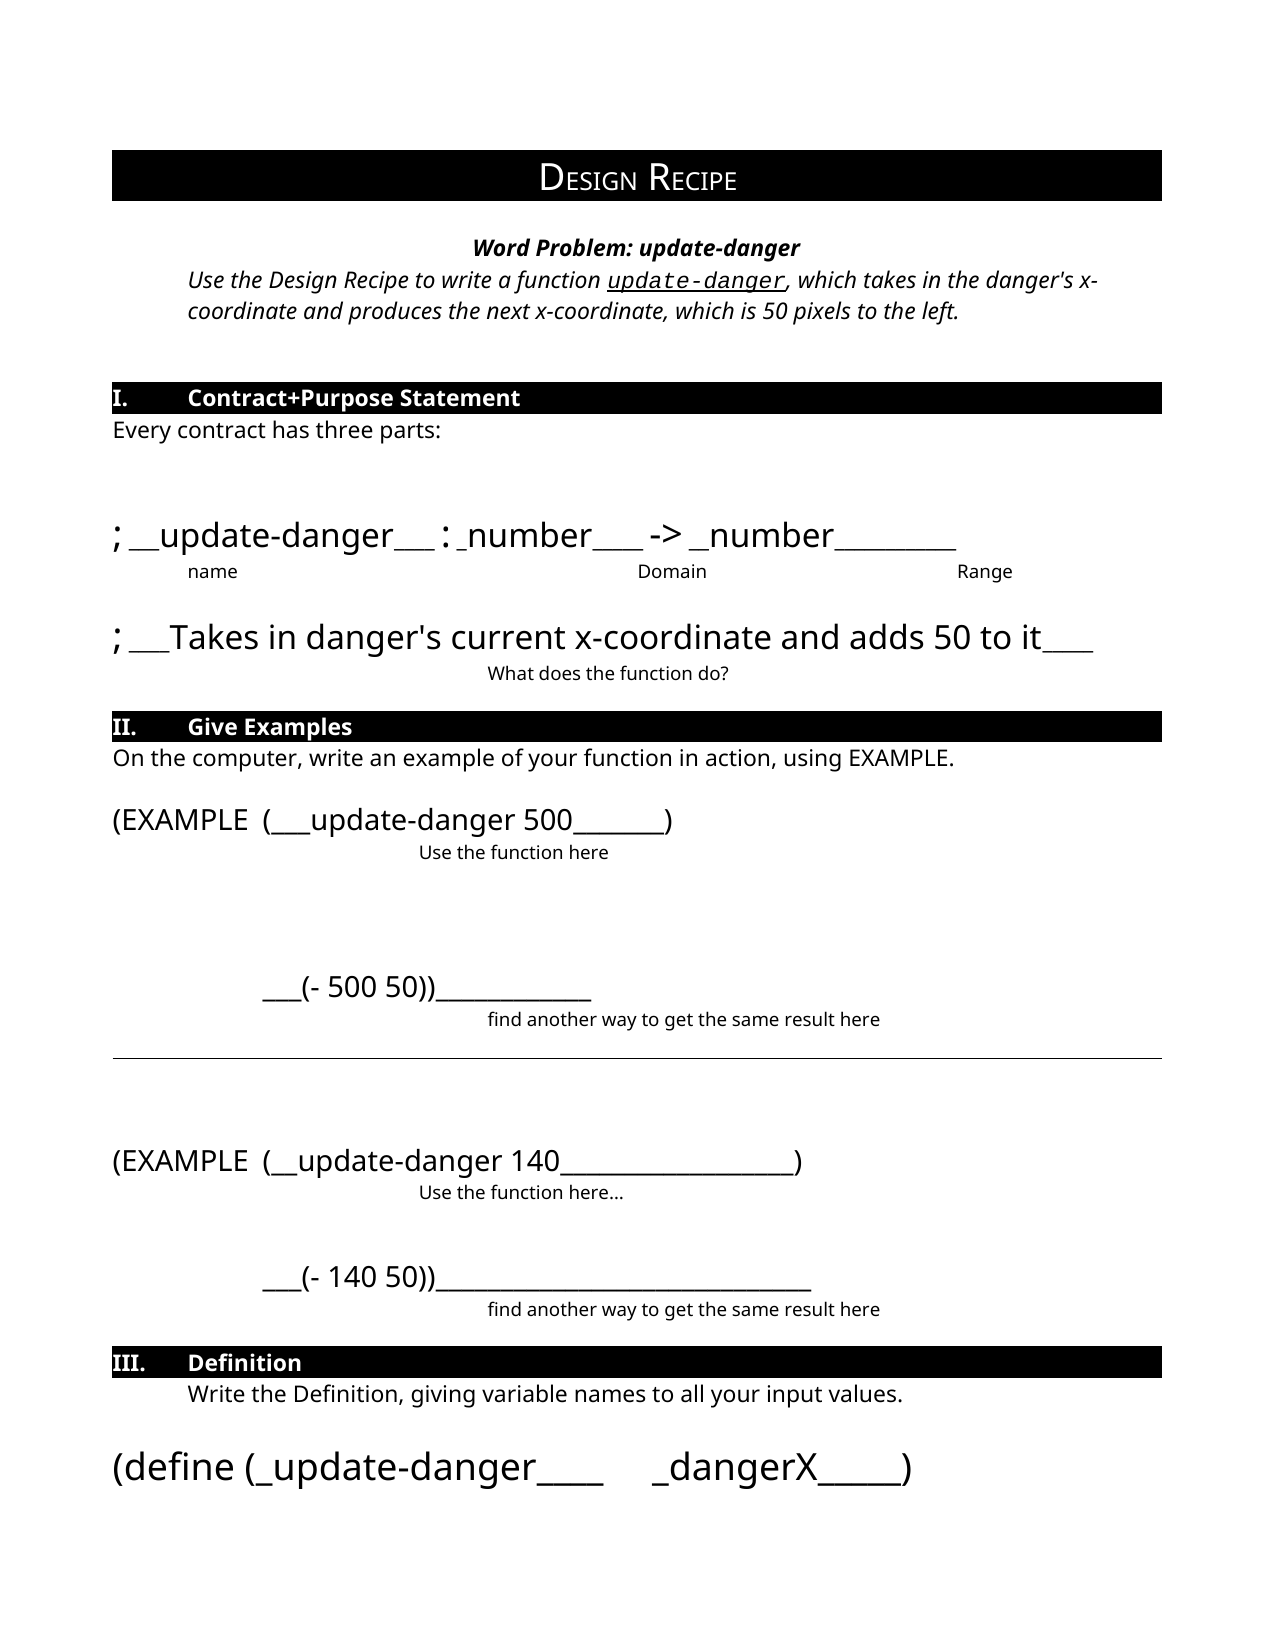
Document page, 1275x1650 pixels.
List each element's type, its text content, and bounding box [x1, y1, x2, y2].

text (EXAMPLE (__update-danger 140__________________) [112, 1140, 1162, 1180]
text Word Problem: update-danger [112, 232, 1162, 263]
text Use the function here… [337, 1180, 1162, 1205]
text Use the function here [337, 839, 1162, 865]
text find another way to get the same result here [487, 1006, 1162, 1032]
subtitle Design Recipe [112, 150, 1162, 201]
subtitle Contract+Purpose Statement [112, 382, 1162, 414]
list Use the Design Recipe to write a function update-danger, which takes in the danger's x-coordinate and produces the next x-coordinate, which is 50 pixels to the left. [150, 263, 1162, 357]
text On the computer, write an example of your function in action, using EXAMPLE. [112, 742, 1162, 773]
text (define (_update-danger____ _dangerX_____) [112, 1440, 1162, 1491]
text (EXAMPLE (___update-danger 500_______) [112, 799, 1162, 839]
text name Domain Range [112, 558, 1162, 584]
text ; ____Takes in danger's current x-coordinate and adds 50 to it_____ [112, 609, 1162, 661]
subtitle Give Examples [112, 711, 1162, 742]
text Every contract has three parts: [112, 414, 1162, 445]
text ___(- 500 50))____________ [187, 967, 1162, 1006]
list Write the Definition, giving variable names to all your input values. [150, 1378, 1162, 1409]
subtitle Definition [112, 1346, 1162, 1378]
text ; ___update-danger____ : _number_____ -> __number____________ [112, 507, 1162, 558]
text ___(- 140 50))_____________________________ [187, 1256, 1162, 1296]
text What does the function do? [112, 661, 1162, 686]
text find another way to get the same result here [487, 1296, 1162, 1321]
